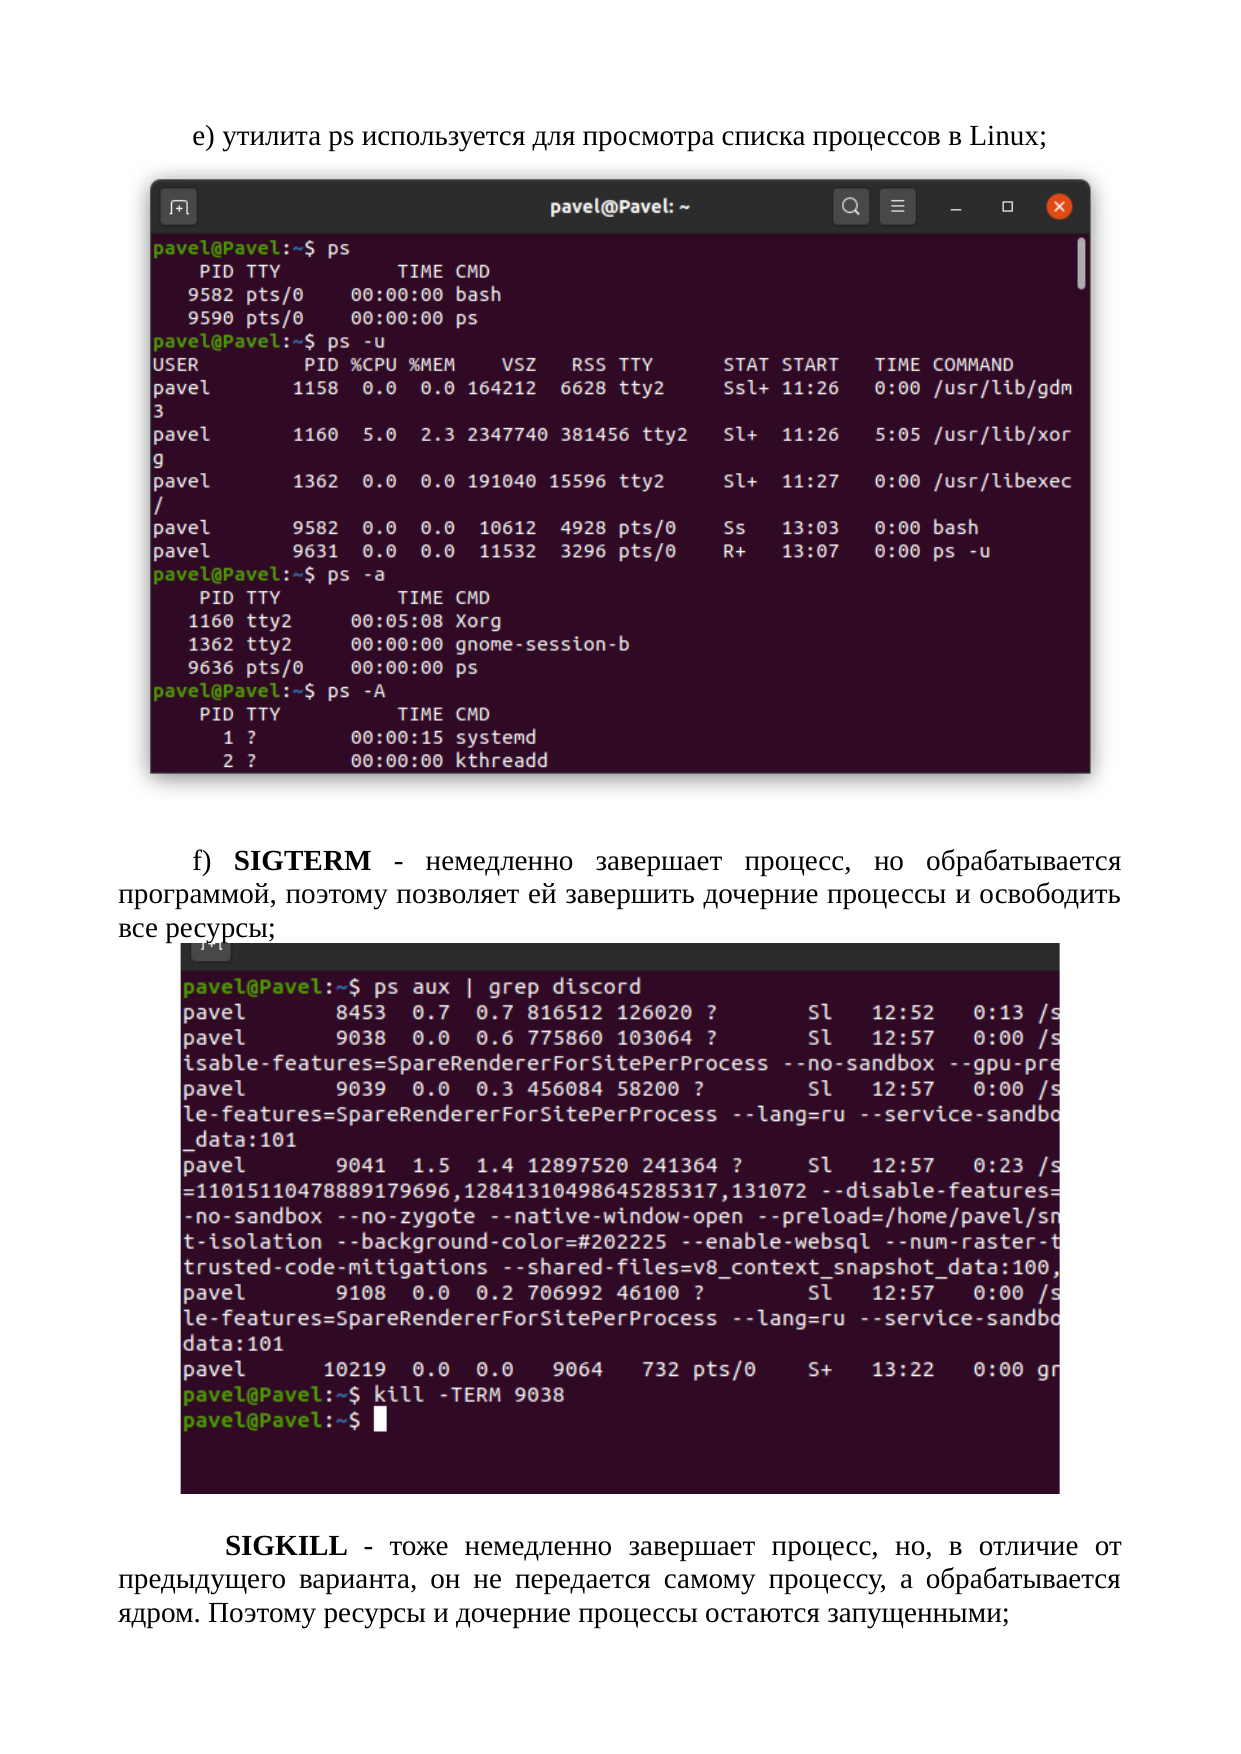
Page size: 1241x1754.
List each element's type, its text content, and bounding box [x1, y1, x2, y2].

text f) SIGTERM - немедленно завершает процесс, но обрабатывается программой, поэтому позволяет ей завершить дочерние процессы и освободить все ресурсы; [118, 843, 1122, 943]
text SIGKILL - тоже немедленно завершает процесс, но, в отличие от предыдущего варианта, он не передается самому процессу, а обрабатывается ядром. Поэтому ресурсы и дочерние процессы остаются запущенными; [118, 1528, 1122, 1628]
picture [180, 943, 1060, 1494]
picture [118, 151, 1123, 810]
text e) утилита ps используется для просмотра списка процессов в Linux; [118, 118, 1122, 151]
